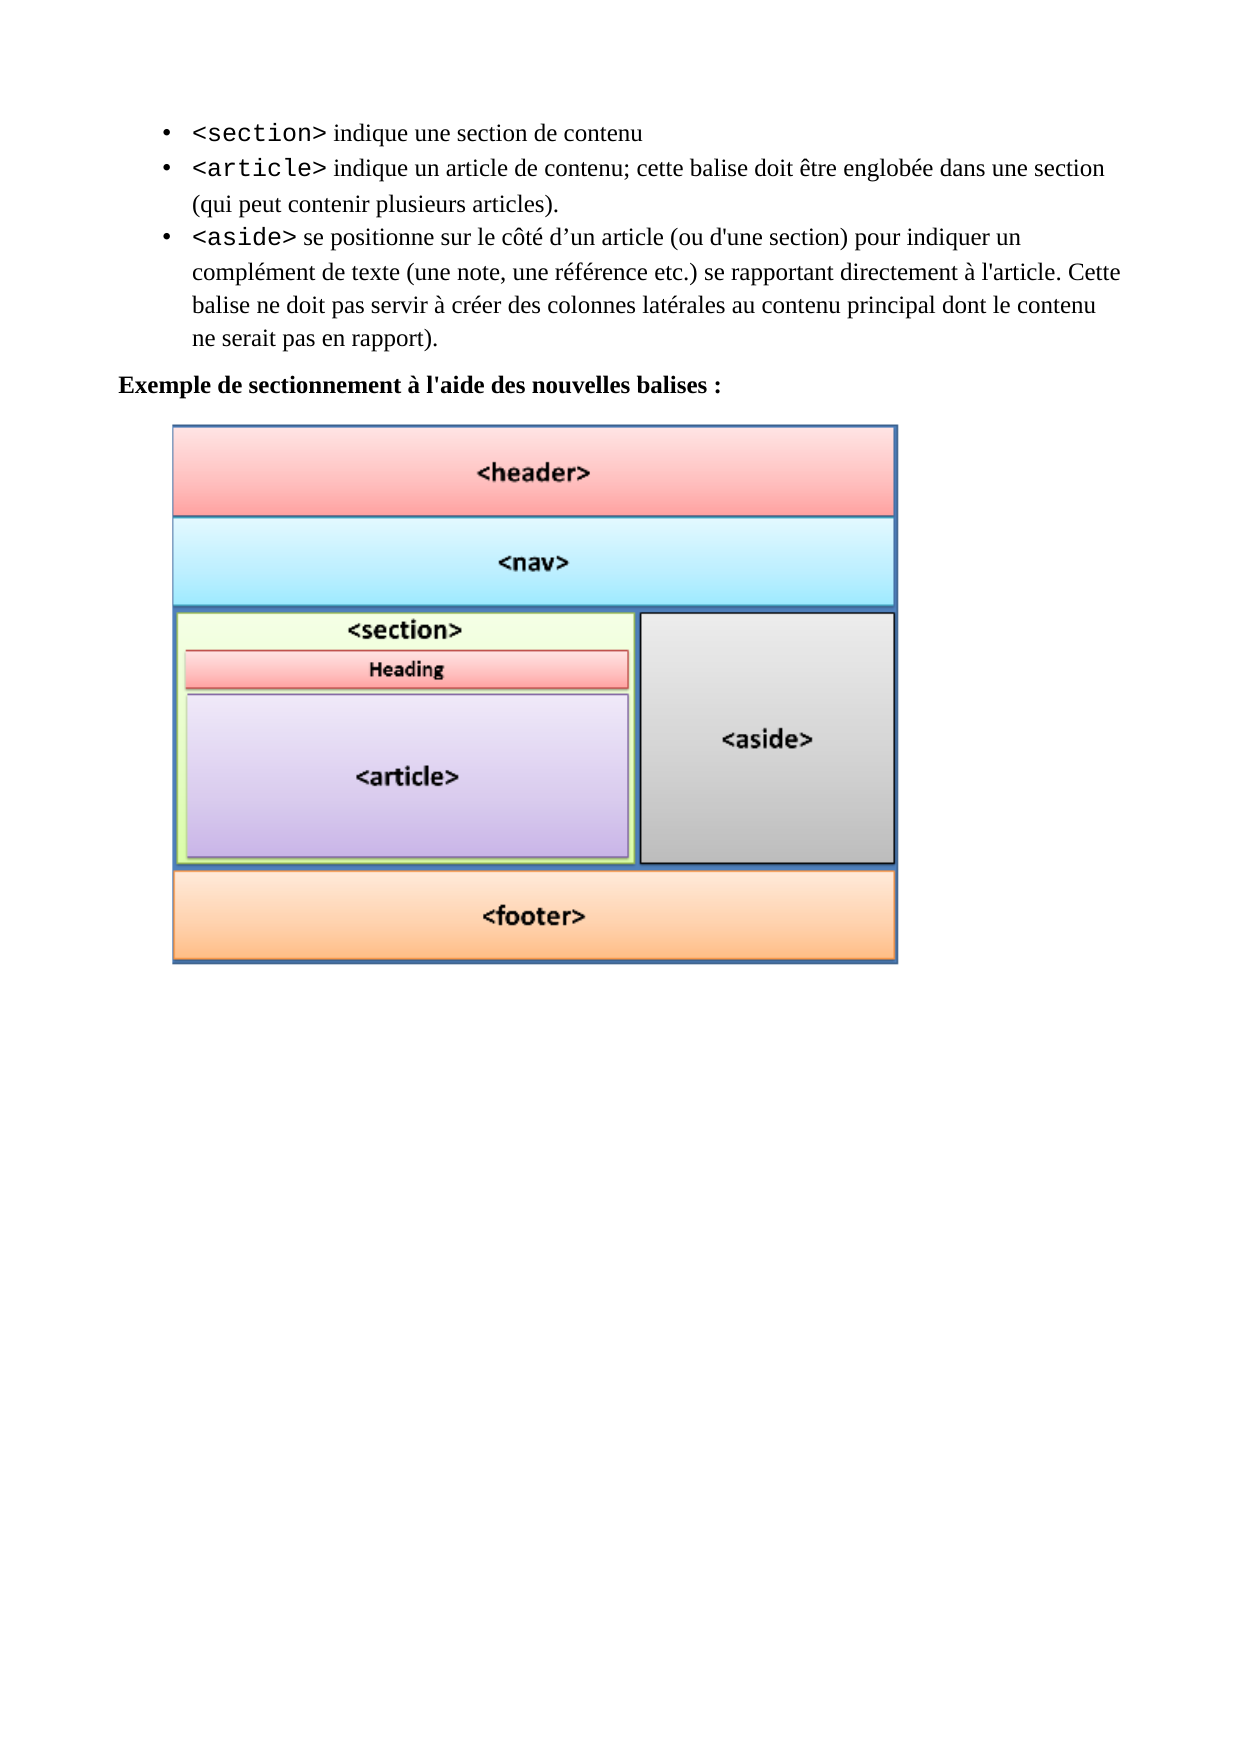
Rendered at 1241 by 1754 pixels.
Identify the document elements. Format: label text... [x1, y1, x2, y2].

list <section> indique une section de contenu [162, 118, 1122, 149]
picture [172, 417, 899, 977]
list <aside> se positionne sur le côté d’un article (ou d'une section) pour indiquer un complément de texte (une note, une référence etc.) se rapportant directement à l'article. Cette balise ne doit pas servir à créer des colonnes latérales au contenu principal dont le contenu ne serait pas en rapport). [162, 222, 1122, 352]
text Exemple de sectionnement à l'aide des nouvelles balises : [118, 370, 1122, 399]
list <article> indique un article de contenu; cette balise doit être englobée dans une section (qui peut contenir plusieurs articles). [162, 153, 1122, 217]
